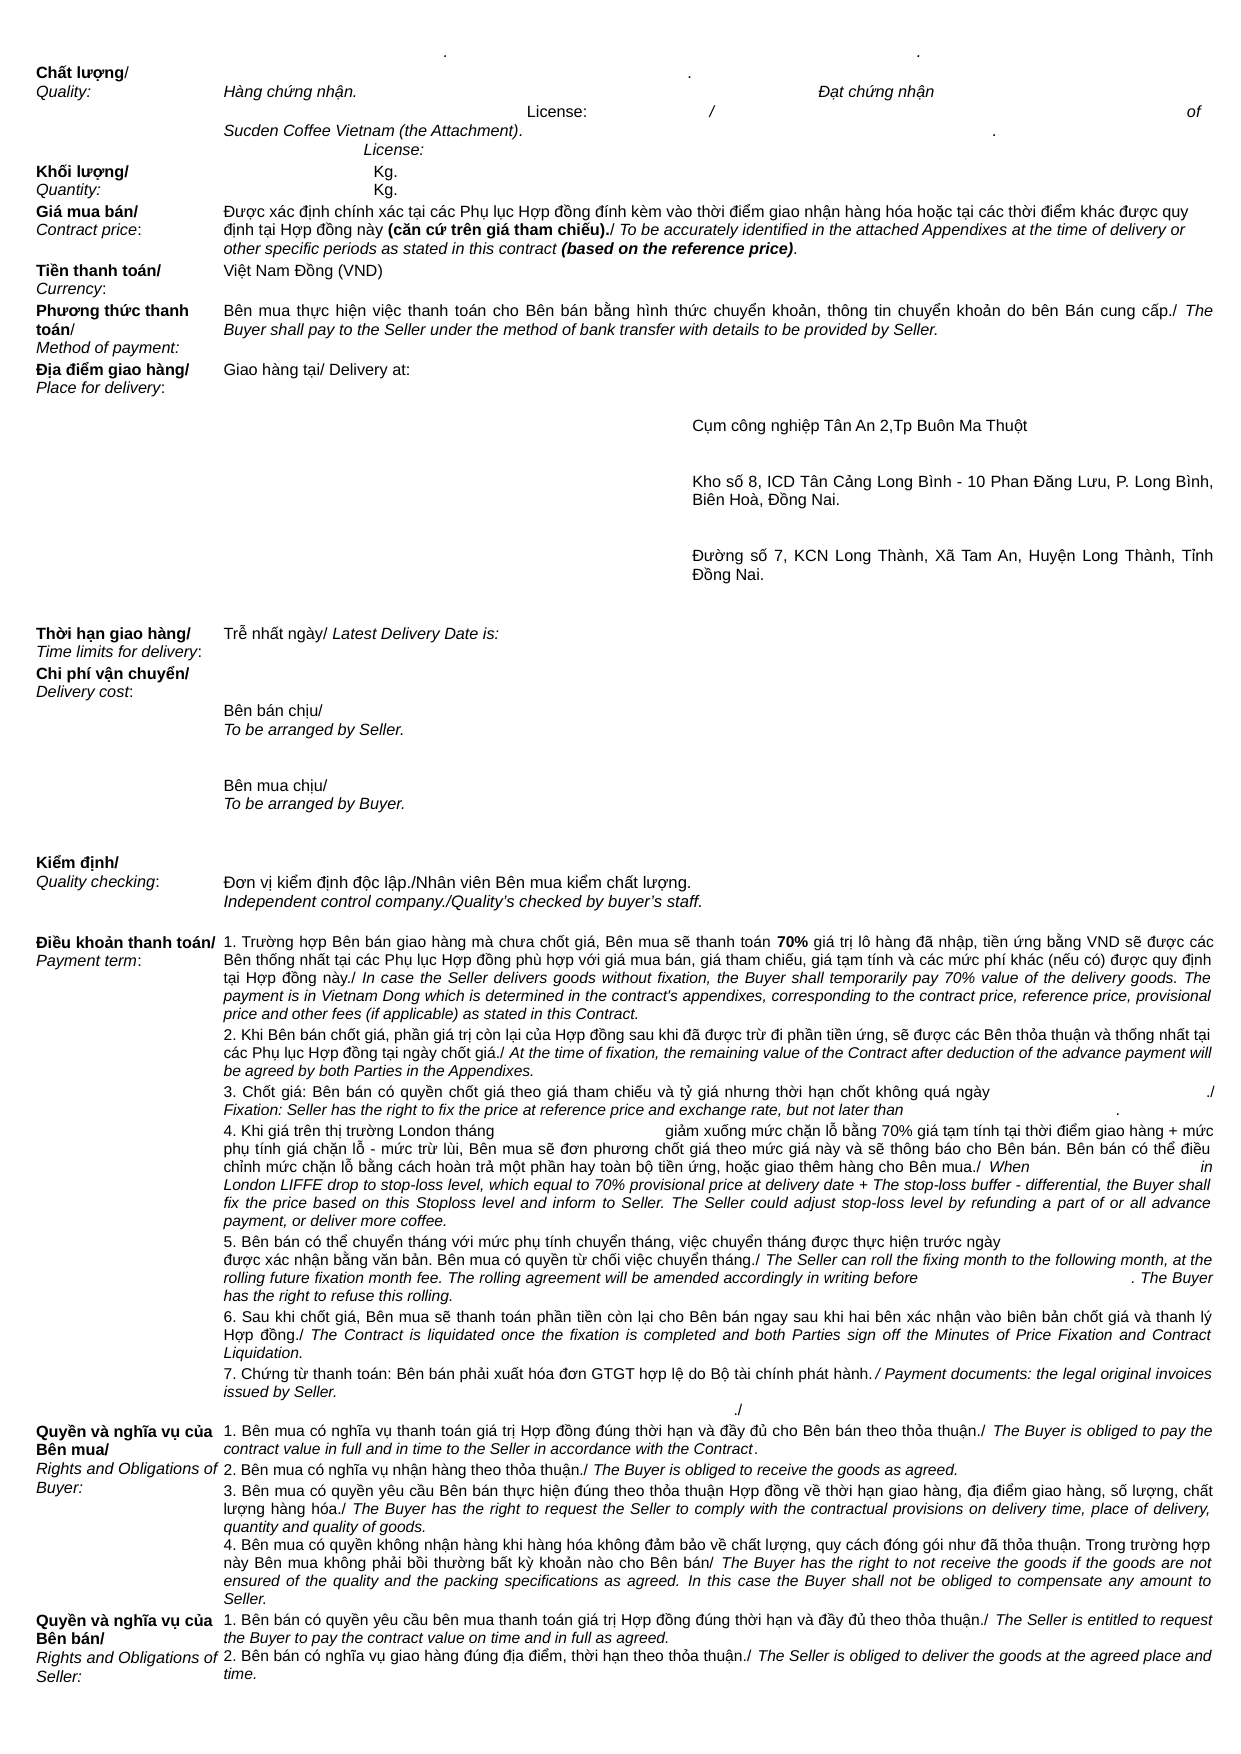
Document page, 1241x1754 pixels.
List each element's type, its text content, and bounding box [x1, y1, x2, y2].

table_cell Kg. <o.contract_line[0].packing_id.vn_description> Kg. <o.contract_line[0].packing_id.en_description> [372, 160, 1216, 201]
table_cell <choose> <when test="o.delivery_place_id.name in ( 'Factory - BMT','Pacorini - DN','Katoen - LT','Katoen - AP')"> Bên bán chịu/ To be arranged by Seller. </when> <otherwise> Bên mua chịu/ To be arranged by Buyer. </otherwise> </choose> [222, 663, 1216, 852]
table_cell <o.delivery_place_id and o.delivery_place_id.name or ''> <choose> <when test="o.delivery_place_id.name == 'Factory - BMT'"> Cụm công nghiệp Tân An 2,Tp Buôn Ma Thuột </when> <when test="o.delivery_place_id.name == 'Pacorini - DN'"> Kho số 8, ICD Tân Cảng Long Bình - 10 Phan Đăng Lưu, P. Long Bình, Biên Hoà, Đồng Nai. </when> <when test="o.delivery_place_id.name == 'Katoen - DN'"> Đường số 7, KCN Long Thành, Xã Tam An, Huyện Long Thành, Tỉnh Đồng Nai. </when> </choose> [691, 359, 1216, 622]
table_cell [34, 1025, 222, 1082]
table_cell <choose> Đơn vị kiểm định độc lập./Nhân viên Bên mua kiểm chất lượng. Independent control company./Quality’s checked by buyer’s staff. </choose> [222, 852, 1216, 932]
table_cell Phương thức thanh toán/ Method of payment: [34, 300, 222, 358]
table_cell Thời hạn giao hàng/ Time limits for delivery: [34, 623, 222, 663]
table_cell Chi phí vận chuyển/ Delivery cost: [34, 663, 222, 852]
table_cell [34, 1082, 222, 1121]
table_cell <o.contract_line.product_id.contract_quality_vn> <o.crop_id.name>.<choose><if test="o.certificate_id and o.certificate_id.code =='2-in-1' "> Hàng chứng nhận. </if><if test="o.certificate_id and o.certificate_id.code !='2-in-1' "> Đạt chứng nhận <get_cert(o.certificate_id)></if></choose> License: <get_license(o)>/ <o.contract_line.product_id.contract_quality_en> <o.crop_id.name> of Sucden Coffee Vietnam (the Attachment).<choose><if test="o.certificate_id.id"> <o.certificate_id.name_print>.</if></choose> <choose><if test="o.license_id"> License: <get_license(o)> </if> </choose> [222, 62, 1216, 160]
table_cell Địa điểm giao hàng/ Place for delivery: [34, 359, 222, 622]
table_cell 5. Bên bán có thể chuyển tháng với mức phụ tính chuyển tháng, việc chuyển tháng được thực hiện trước ngày <get_date(o.fixation_deadline)> được xác nhận bằng văn bản. Bên mua có quyền từ chối việc chuyển tháng./ The Seller can roll the fixing month to the following month, at the rolling future fixation month fee. The rolling agreement will be amended accordingly in writing before <get_date(o.fixation_deadline)>. The Buyer has the right to refuse this rolling. [222, 1232, 1216, 1307]
table_cell <formatLang(o.total_qty,digits=0)> [222, 160, 372, 201]
table_cell Giao hàng tại/ Delivery at: [222, 359, 691, 622]
table_cell <get_date(o.deadline_date)> [691, 623, 1216, 663]
table_cell Được xác định chính xác tại các Phụ lục Hợp đồng đính kèm vào thời điểm giao nhận hàng hóa hoặc tại các thời điểm khác được quy định tại Hợp đồng này (căn cứ trên giá tham chiếu)./ To be accurately identified in the attached Appendixes at the time of delivery or other specific periods as stated in this contract (based on the reference price). [222, 201, 1216, 259]
table_cell Việt Nam Đồng (VND) [222, 259, 1216, 299]
table_cell Giá mua bán/ Contract price: [34, 201, 222, 259]
table_cell 1. Trường hợp Bên bán giao hàng mà chưa chốt giá, Bên mua sẽ thanh toán 70% giá trị lô hàng đã nhập, tiền ứng bằng VND sẽ được các Bên thống nhất tại các Phụ lục Hợp đồng phù hợp với giá mua bán, giá tham chiếu, giá tạm tính và các mức phí khác (nếu có) được quy định tại Hợp đồng này./ In case the Seller delivers goods without fixation, the Buyer shall temporarily pay 70% value of the delivery goods. The payment is in Vietnam Dong which is determined in the contract's appendixes, corresponding to the contract price, reference price, provisional price and other fees (if applicable) as stated in this Contract. [222, 932, 1216, 1024]
table_cell 2. Khi Bên bán chốt giá, phần giá trị còn lại của Hợp đồng sau khi đã được trừ đi phần tiền ứng, sẽ được các Bên thỏa thuận và thống nhất tại các Phụ lục Hợp đồng tại ngày chốt giá./ At the time of fixation, the remaining value of the Contract after deduction of the advance payment will be agreed by both Parties in the Appendixes. [222, 1025, 1216, 1082]
table_cell Quyền và nghĩa vụ của Bên mua/ Rights and Obligations of Buyer: [34, 1421, 222, 1609]
table_cell Chất lượng/ Quality: [34, 62, 222, 160]
table_cell <o.contract_line.product_id.contract_commodity_vn><choose><if test="o.contract_line.product_id.default_code == 'FAQ'"> <o.crop_id.name></if></choose>.<choose><if test="o.certificate_id and o.certificate_id.code =='2-in-1' "> Hàng chứng nhận.</if><if test="o.certificate_id and o.certificate_id.code !='2-in-1' "> Đạt chứng nhận <get_cert(o.certificate_id)></if></choose>/ <o.contract_line.product_id.contract_commodity_en><choose><if test="o.contract_line.product_id.default_code == 'FAQ'"> <o.crop_id.name></if></choose>.<choose><if test="o.certificate_id.id"> <o.certificate_id.name_print>.</if></choose> [222, 40, 1216, 62]
table_cell Điều khoản thanh toán/ Payment term: [34, 932, 222, 1024]
table_cell Kiểm định/ Quality checking: [34, 852, 222, 932]
table_cell [34, 1232, 222, 1307]
table_cell 1. Bên bán có quyền yêu cầu bên mua thanh toán giá trị Hợp đồng đúng thời hạn và đầy đủ theo thỏa thuận./ The Seller is entitled to request the Buyer to pay the contract value on time and in full as agreed. 2. Bên bán có nghĩa vụ giao hàng đúng địa điểm, thời hạn theo thỏa thuận./ The Seller is obliged to deliver the goods at the agreed place and time. [222, 1610, 1216, 1687]
table_cell Quyền và nghĩa vụ của Bên bán/ Rights and Obligations of Seller: [34, 1610, 222, 1687]
table_cell 3. Bên mua có quyền yêu cầu Bên bán thực hiện đúng theo thỏa thuận Hợp đồng về thời hạn giao hàng, địa điểm giao hàng, số lượng, chất lượng hàng hóa./ The Buyer has the right to request the Seller to comply with the contractual provisions on delivery time, place of delivery, quantity and quality of goods. 4. Bên mua có quyền không nhận hàng khi hàng hóa không đảm bảo về chất lượng, quy cách đóng gói như đã thỏa thuận. Trong trường hợp này Bên mua không phải bồi thường bất kỳ khoản nào cho Bên bán/ The Buyer has the right to not receive the goods if the goods are not ensured of the quality and the packing specifications as agreed. In this case the Buyer shall not be obliged to compensate any amount to Seller. [222, 1480, 1216, 1609]
table_cell 3. Chốt giá: Bên bán có quyền chốt giá theo giá tham chiếu và tỷ giá nhưng thời hạn chốt không quá ngày <get_date(o.fixation_deadline)>./ Fixation: Seller has the right to fix the price at reference price and exchange rate, but not later than <get_date(o.fixation_deadline)>. [222, 1082, 1216, 1121]
table_cell Bên mua thực hiện việc thanh toán cho Bên bán bằng hình thức chuyển khoản, thông tin chuyển khoản do bên Bán cung cấp./ The Buyer shall pay to the Seller under the method of bank transfer with details to be provided by Seller. [222, 300, 1216, 358]
table_cell Khối lượng/ Quantity: [34, 160, 222, 201]
table_cell 4. Khi giá trên thị trường London tháng <get_month(o.date_fix)> giảm xuống mức chặn lỗ bằng 70% giá tạm tính tại thời điểm giao hàng + mức phụ tính giá chặn lỗ - mức trừ lùi, Bên mua sẽ đơn phương chốt giá theo mức giá này và sẽ thông báo cho Bên bán. Bên bán có thể điều chỉnh mức chặn lỗ bằng cách hoàn trả một phần hay toàn bộ tiền ứng, hoặc giao thêm hàng cho Bên mua./ When <get_myear(o.date_fix)> in London LIFFE drop to stop-loss level, which equal to 70% provisional price at delivery date + The stop-loss buffer - differential, the Buyer shall fix the price based on this Stoploss level and inform to Seller. The Seller could adjust stop-loss level by refunding a part of or all advance payment, or deliver more coffee. [222, 1121, 1216, 1232]
table_cell [34, 1121, 222, 1232]
table_cell [34, 1364, 222, 1421]
table_cell Trễ nhất ngày/ Latest Delivery Date is: [222, 623, 691, 663]
table_cell 2. Bên mua có nghĩa vụ nhận hàng theo thỏa thuận./ The Buyer is obliged to receive the goods as agreed. [222, 1460, 1216, 1480]
table_cell [34, 40, 222, 62]
table_cell 1. Bên mua có nghĩa vụ thanh toán giá trị Hợp đồng đúng thời hạn và đầy đủ cho Bên bán theo thỏa thuận./ The Buyer is obliged to pay the contract value in full and in time to the Seller in accordance with the Contract. [222, 1421, 1216, 1459]
table_cell Tiền thanh toán/ Currency: [34, 259, 222, 299]
table_cell [34, 1307, 222, 1363]
table_cell 7. Chứng từ thanh toán: Bên bán phải xuất hóa đơn GTGT hợp lệ do Bộ tài chính phát hành./ Payment documents: the legal original invoices issued by Seller. <choose><if test="o.payment_term_item"><(o.payment_term_item).split('./')[0]>./<(o.payment_term_item).split('./')[1]></if></choose> [222, 1364, 1216, 1421]
table_cell 6. Sau khi chốt giá, Bên mua sẽ thanh toán phần tiền còn lại cho Bên bán ngay sau khi hai bên xác nhận vào biên bản chốt giá và thanh lý Hợp đồng./ The Contract is liquidated once the fixation is completed and both Parties sign off the Minutes of Price Fixation and Contract Liquidation. [222, 1307, 1216, 1363]
